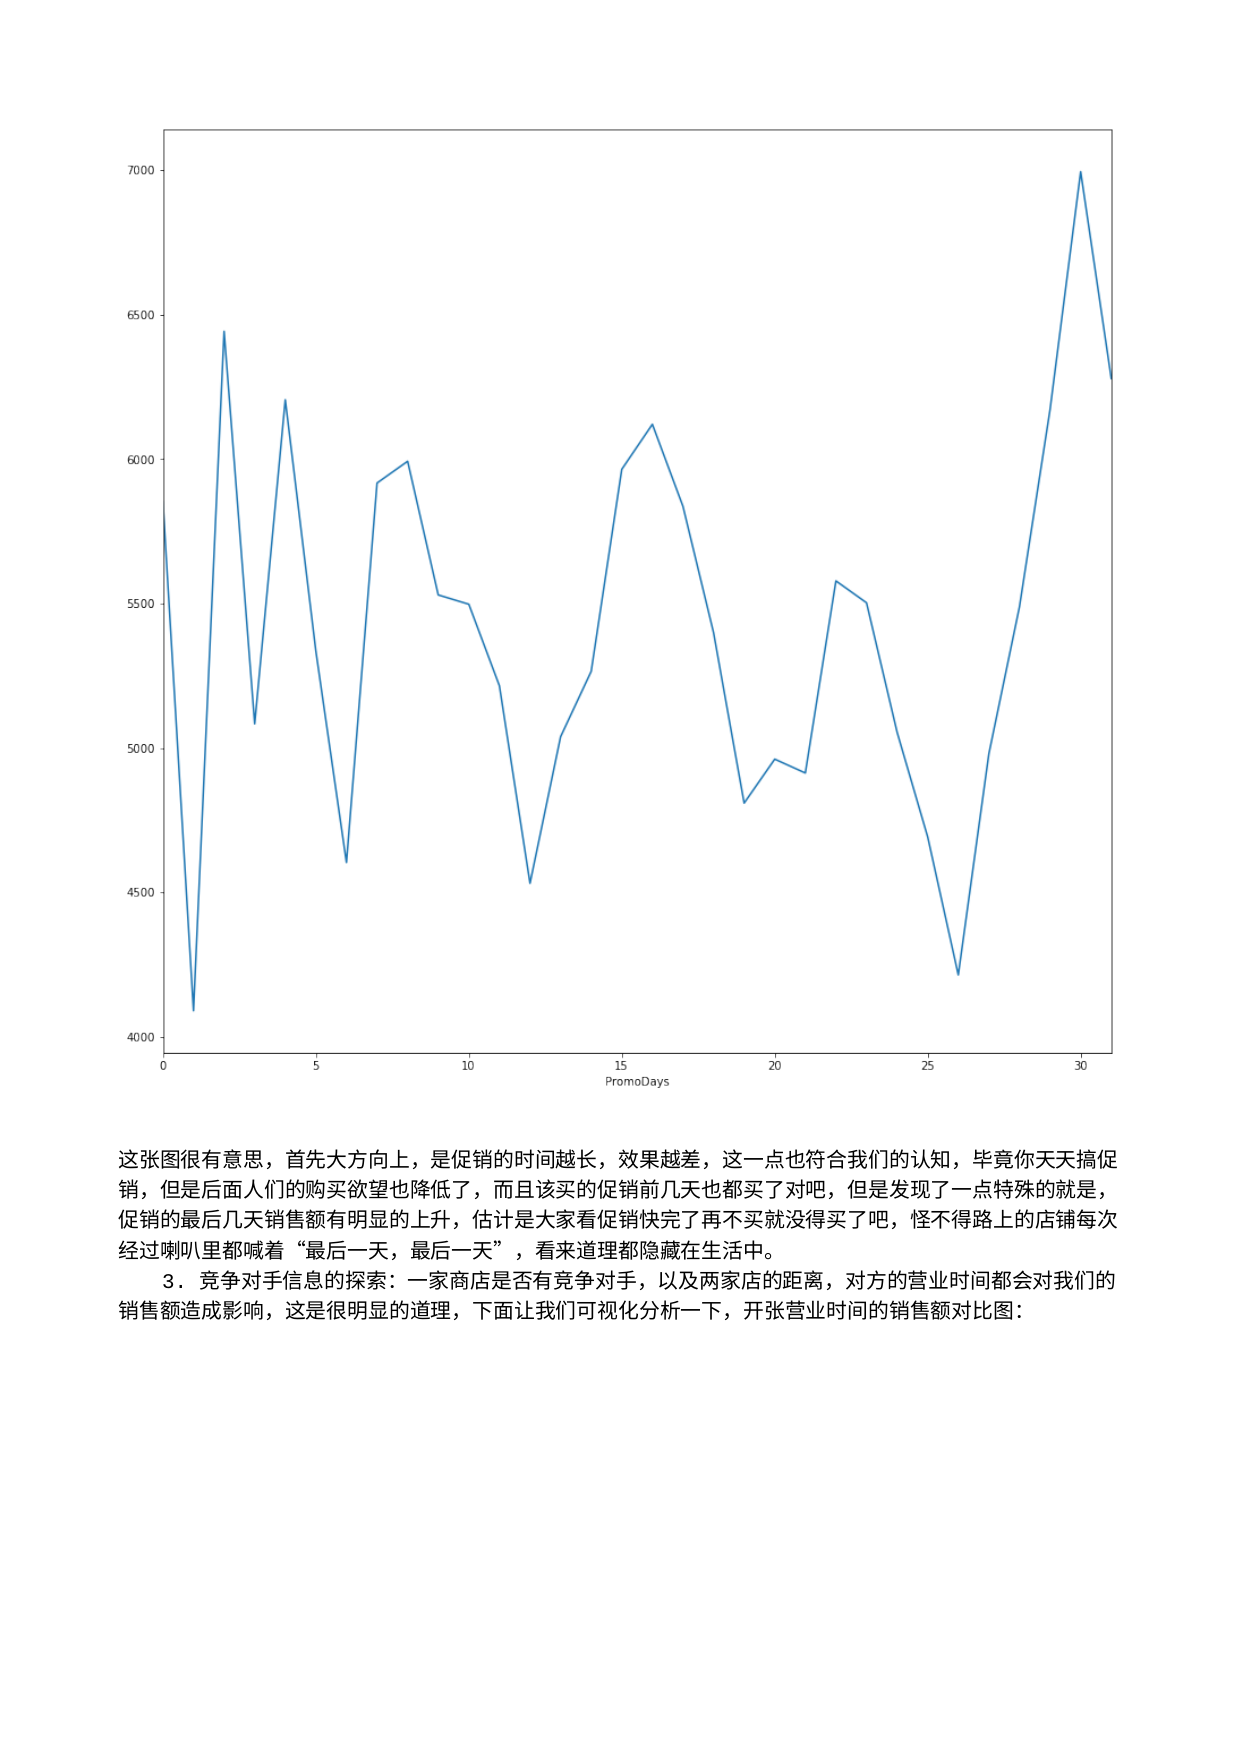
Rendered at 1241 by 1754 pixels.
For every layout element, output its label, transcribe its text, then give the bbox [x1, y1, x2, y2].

picture [118, 118, 1123, 1096]
text 这张图很有意思，首先大方向上，是促销的时间越长，效果越差，这一点也符合我们的认知，毕竟你天天搞促销，但是后面人们的购买欲望也降低了，而且该买的促销前几天也都买了对吧，但是发现了一点特殊的就是，促销的最后几天销售额有明显的上升，估计是大家看促销快完了再不买就没得买了吧，怪不得路上的店铺每次经过喇叭里都喊着“最后一天，最后一天”，看来道理都隐藏在生活中。 [118, 1143, 1122, 1264]
text 3. 竞争对手信息的探索：一家商店是否有竞争对手，以及两家店的距离，对方的营业时间都会对我们的销售额造成影响，这是很明显的道理，下面让我们可视化分析一下，开张营业时间的销售额对比图： [118, 1264, 1122, 1325]
